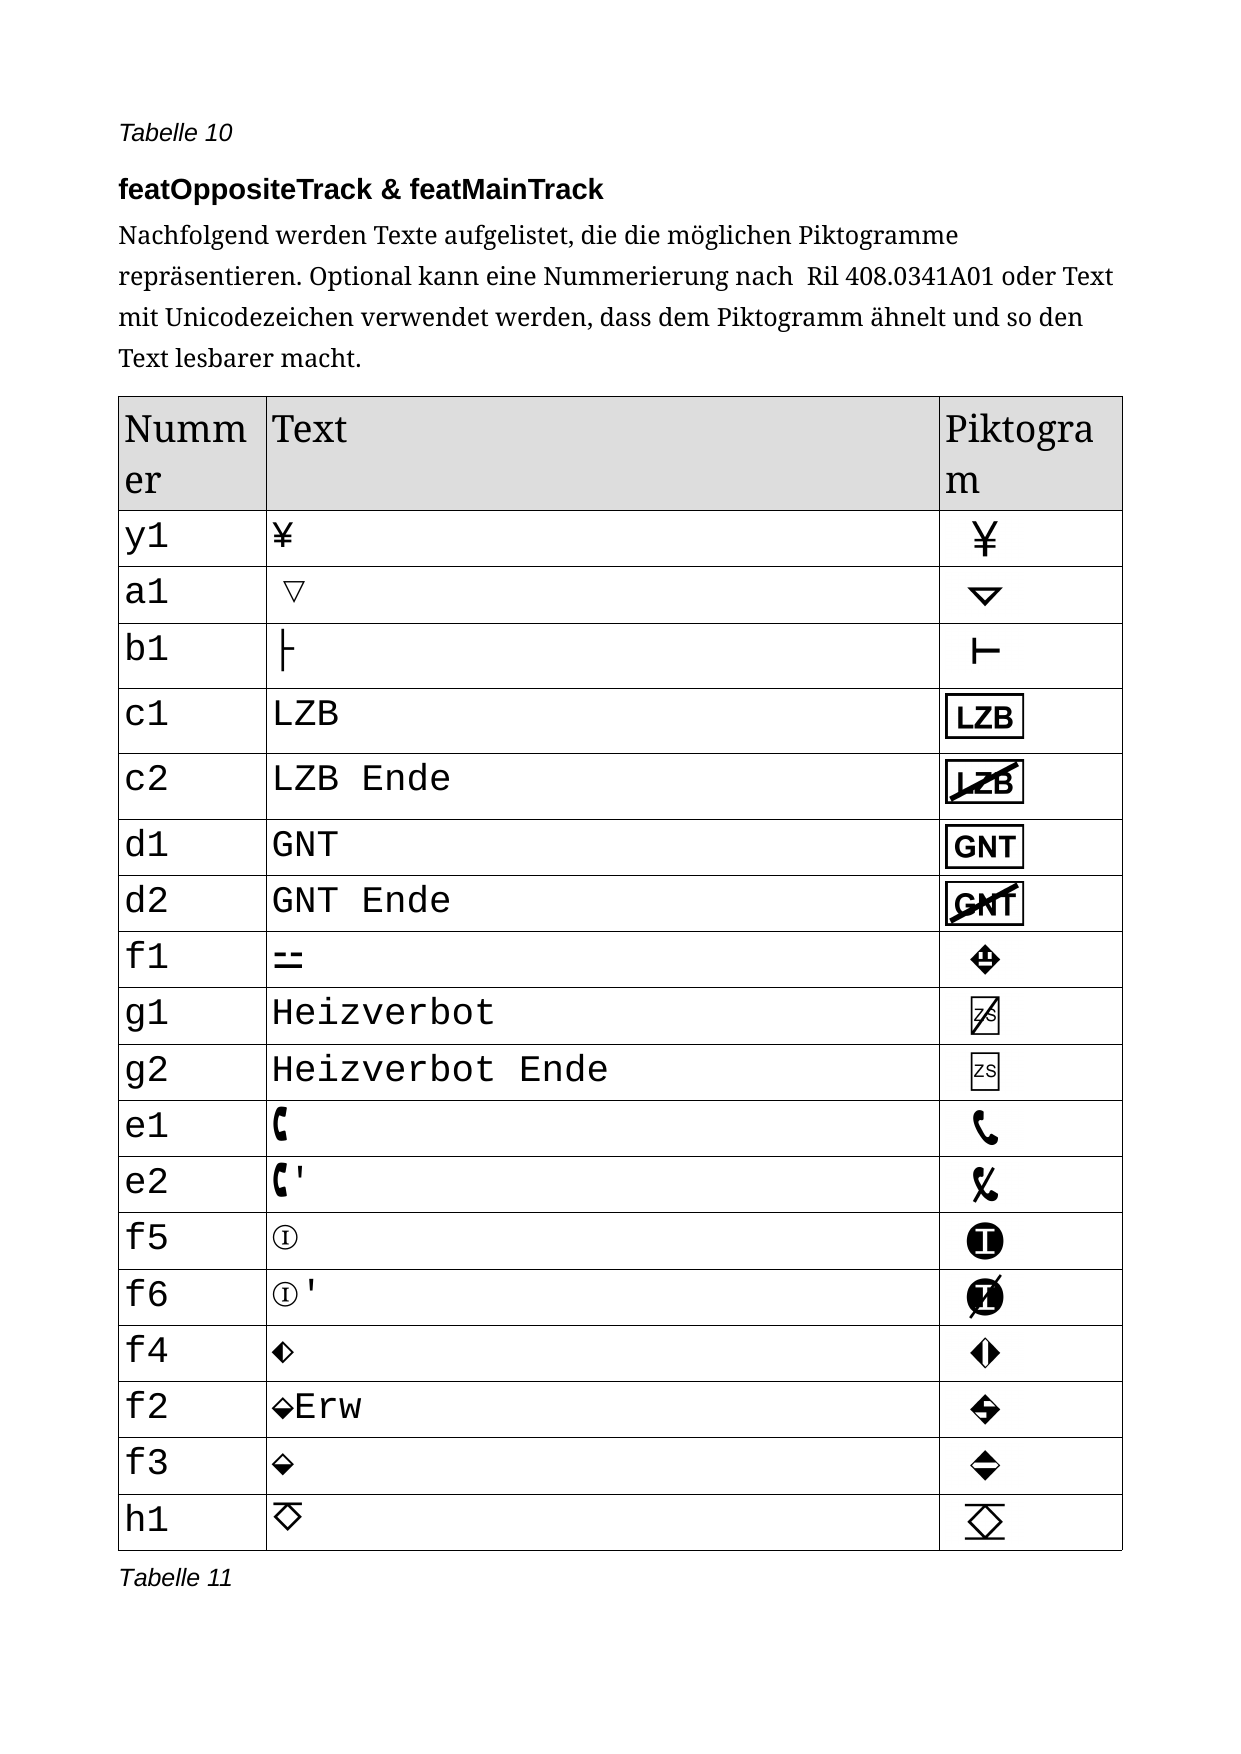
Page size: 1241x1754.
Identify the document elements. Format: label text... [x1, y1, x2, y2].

picture [945, 881, 1025, 926]
table_cell [940, 932, 1122, 987]
picture [945, 693, 1025, 739]
table_cell [940, 1213, 1122, 1268]
text Nachfolgend werden Texte aufgelistet, die die möglichen Piktogramme repräsentieren. Optional kann eine Nummerierung nach Ril 408.0341A01 oder Text mit Unicodezeichen verwendet werden, dass dem Piktogramm ähnelt und so den Text lesbarer macht. [118, 218, 1122, 374]
table_cell [940, 988, 1122, 1043]
picture [945, 1218, 1025, 1263]
picture [945, 628, 1025, 673]
table_cell y1 [119, 511, 266, 566]
table_cell f5 [119, 1213, 266, 1268]
table_cell f2 [119, 1382, 266, 1437]
text Tabelle 11 [118, 1563, 1122, 1591]
table_header Piktogram [940, 397, 1122, 510]
table_cell 🕻' [267, 1157, 939, 1212]
table_cell e2 [119, 1157, 266, 1212]
table_cell Heizverbot [267, 988, 939, 1043]
table_cell ⚍ [267, 932, 939, 987]
table_cell f6 [119, 1270, 266, 1325]
table_cell [940, 624, 1122, 688]
picture [945, 1387, 1025, 1432]
table_cell ├ [267, 624, 939, 688]
table_cell [940, 689, 1122, 753]
picture [945, 759, 1025, 804]
table_cell [940, 1101, 1122, 1156]
table_cell [940, 1045, 1122, 1100]
picture [945, 572, 1025, 617]
picture [945, 937, 1025, 982]
picture [945, 1331, 1025, 1376]
picture [945, 1499, 1025, 1544]
table_header Nummer [119, 397, 266, 510]
table_cell h1 [119, 1495, 266, 1550]
table_cell [940, 754, 1122, 818]
table_cell 🕻 [267, 1101, 939, 1156]
picture [945, 993, 1025, 1038]
table_cell [940, 1326, 1122, 1381]
table_cell GNT [267, 820, 939, 875]
picture [945, 1106, 1025, 1151]
table_cell ⬖ [267, 1326, 939, 1381]
table_cell f4 [119, 1326, 266, 1381]
table_cell e1 [119, 1101, 266, 1156]
subtitle featOppositeTrack & featMainTrack [118, 172, 1122, 205]
text Tabelle 10 [118, 118, 1122, 147]
table_cell LZB Ende [267, 754, 939, 818]
table_cell [940, 1157, 1122, 1212]
table_cell [940, 820, 1122, 875]
table_header Text [267, 397, 939, 510]
table_cell [940, 1382, 1122, 1437]
table_cell [940, 1438, 1122, 1493]
table_cell ¥ [267, 511, 939, 566]
picture [945, 1162, 1025, 1207]
table_cell [940, 567, 1122, 622]
table_cell c2 [119, 754, 266, 818]
table_cell [940, 1495, 1122, 1550]
table_cell c1 [119, 689, 266, 753]
table_cell ⬙ [267, 1438, 939, 1493]
picture [945, 824, 1025, 869]
table_cell ⎏ [267, 1495, 939, 1550]
table_cell ▽ [267, 567, 939, 622]
picture [945, 1274, 1025, 1319]
table_cell Ⓘ [267, 1213, 939, 1268]
table_cell Heizverbot Ende [267, 1045, 939, 1100]
table_cell g1 [119, 988, 266, 1043]
table_cell [940, 511, 1122, 566]
table_cell f3 [119, 1438, 266, 1493]
table_cell [940, 876, 1122, 931]
table_cell d1 [119, 820, 266, 875]
picture [945, 1049, 1025, 1094]
table_cell b1 [119, 624, 266, 688]
picture [945, 1443, 1025, 1488]
table_cell a1 [119, 567, 266, 622]
table_cell g2 [119, 1045, 266, 1100]
table_cell Ⓘ' [267, 1270, 939, 1325]
table_cell LZB [267, 689, 939, 753]
picture [945, 516, 1025, 561]
table_cell f1 [119, 932, 266, 987]
table_cell [940, 1270, 1122, 1325]
table_cell d2 [119, 876, 266, 931]
table_cell GNT Ende [267, 876, 939, 931]
table_cell ⬙Erw [267, 1382, 939, 1437]
